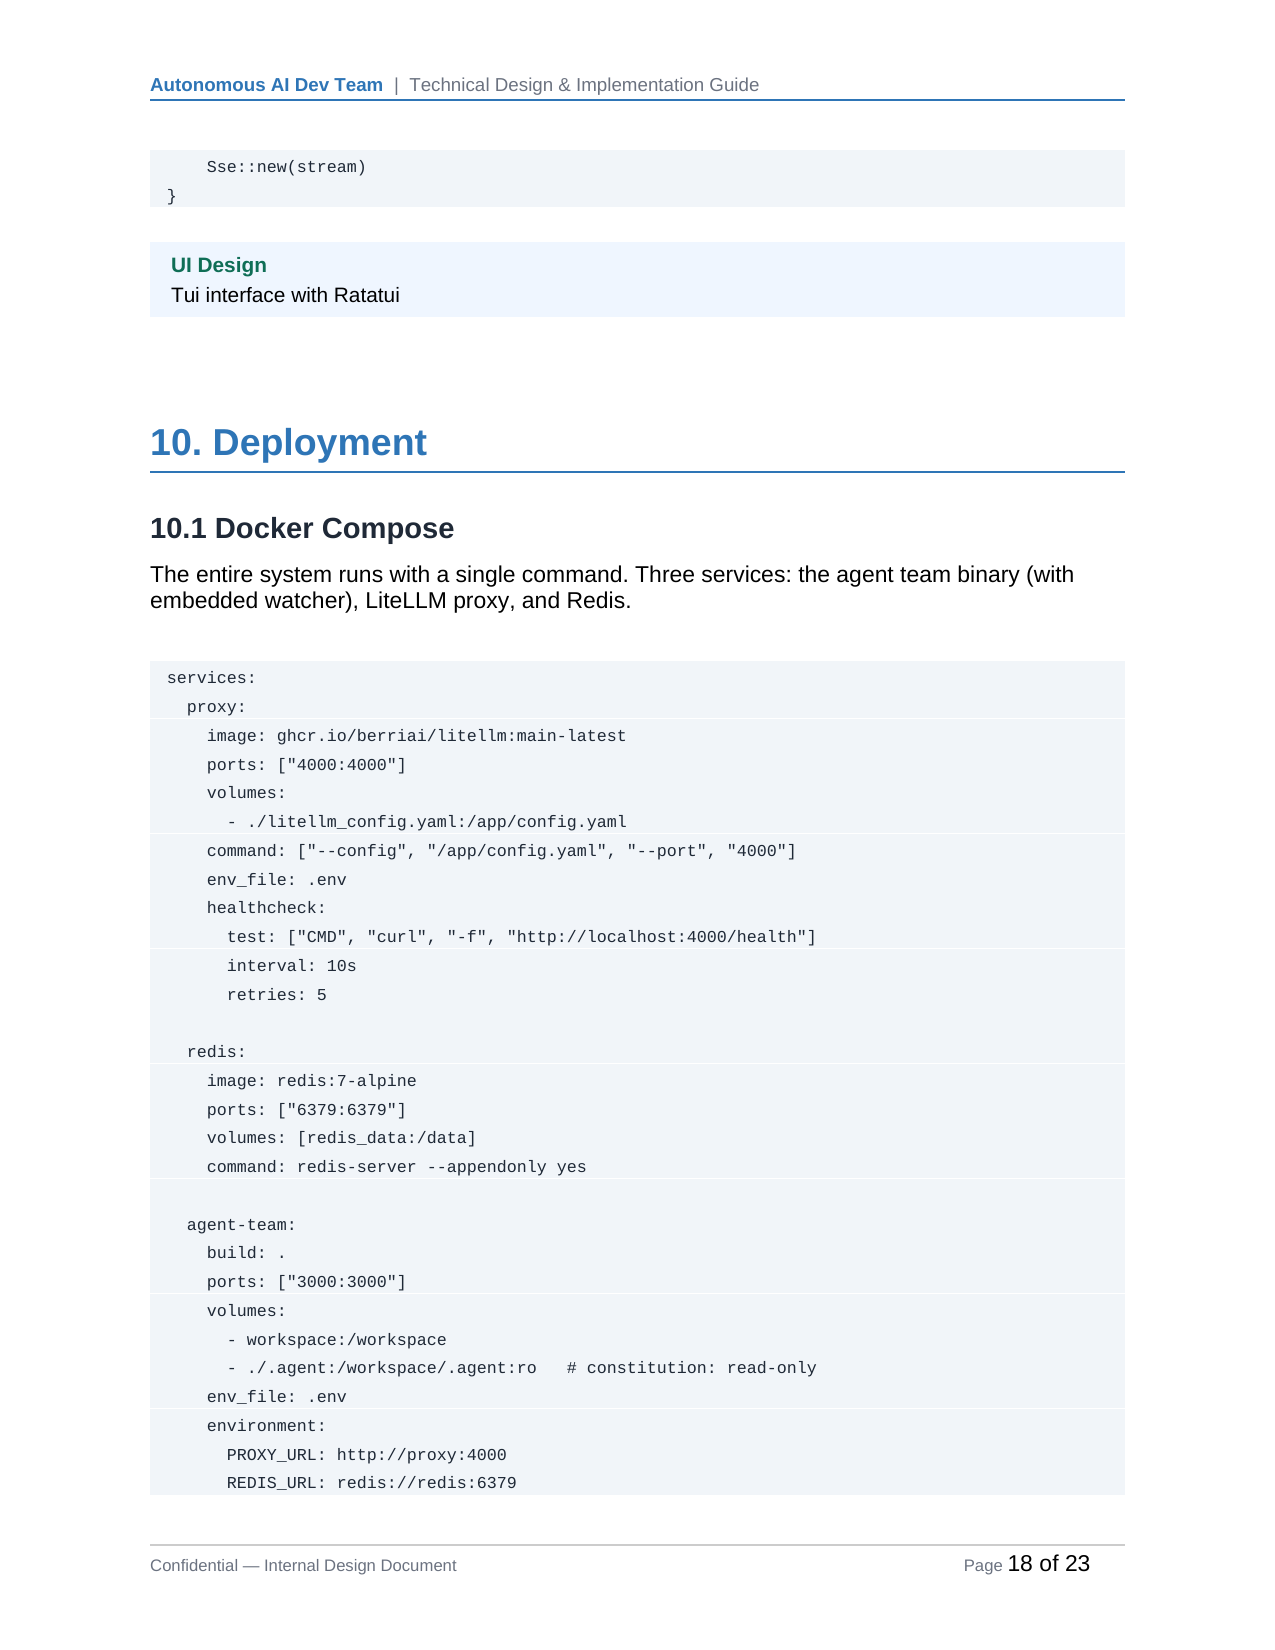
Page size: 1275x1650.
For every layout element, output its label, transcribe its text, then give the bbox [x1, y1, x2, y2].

table_cell - ./litellm_config.yaml:/app/config.yaml [150, 805, 1125, 833]
table_cell ports: ["3000:3000"] [150, 1265, 1125, 1293]
table_cell - ./.agent:/workspace/.agent:ro # constitution: read-only [150, 1351, 1125, 1380]
table_cell env_file: .env [150, 1380, 1125, 1408]
table_cell PROXY_URL: http://proxy:4000 [150, 1437, 1125, 1466]
table_header UI Design Tui interface with Ratatui [150, 242, 1125, 317]
table_cell [150, 1006, 1125, 1035]
table_cell ports: ["4000:4000"] [150, 747, 1125, 776]
table_cell healthcheck: [150, 891, 1125, 920]
table_cell retries: 5 [150, 977, 1125, 1006]
table_cell image: redis:7-alpine [150, 1064, 1125, 1092]
table_cell environment: [150, 1409, 1125, 1437]
table_cell volumes: [redis_data:/data] [150, 1121, 1125, 1150]
table_cell proxy: [150, 690, 1125, 718]
table_cell volumes: [150, 776, 1125, 805]
table_cell redis: [150, 1035, 1125, 1063]
table_cell command: ["--config", "/app/config.yaml", "--port", "4000"] [150, 834, 1125, 862]
table_cell - workspace:/workspace [150, 1322, 1125, 1351]
table_cell [150, 1179, 1125, 1207]
table_cell test: ["CMD", "curl", "-f", "http://localhost:4000/health"] [150, 920, 1125, 948]
subtitle 10.1 Docker Compose [150, 511, 1125, 544]
table_cell ports: ["6379:6379"] [150, 1092, 1125, 1121]
table_cell interval: 10s [150, 949, 1125, 977]
table_cell image: ghcr.io/berriai/litellm:main-latest [150, 719, 1125, 747]
table_cell REDIS_URL: redis://redis:6379 [150, 1466, 1125, 1495]
subtitle 10. Deployment [150, 420, 1125, 471]
text The entire system runs with a single command. Three services: the agent team binary (with embedded watcher), LiteLLM proxy, and Redis. [150, 561, 1125, 614]
table_cell agent-team: [150, 1207, 1125, 1236]
table_cell } [150, 179, 1125, 207]
table_cell build: . [150, 1236, 1125, 1265]
table_header services: [150, 661, 1125, 690]
table_cell Sse::new(stream) [150, 150, 1125, 179]
table_cell volumes: [150, 1294, 1125, 1322]
table_cell command: redis-server --appendonly yes [150, 1150, 1125, 1178]
table_cell env_file: .env [150, 862, 1125, 891]
